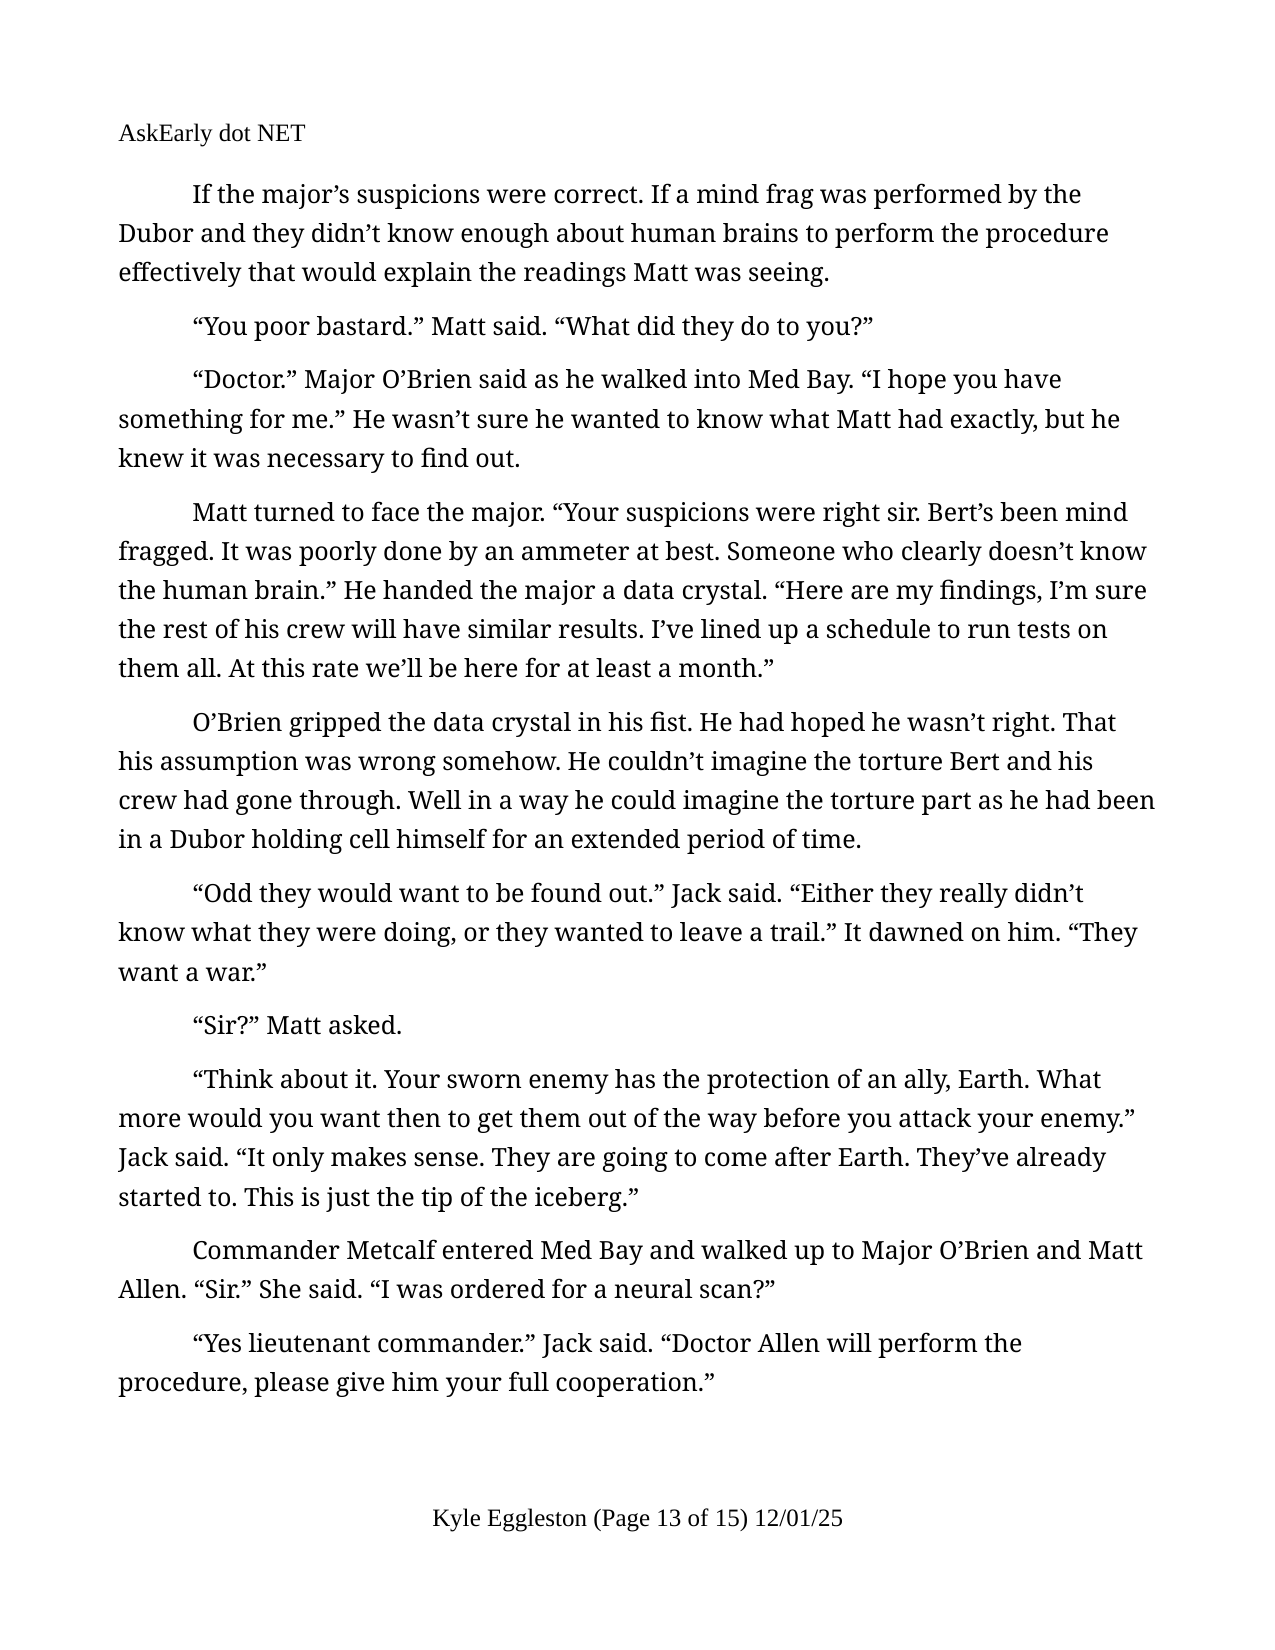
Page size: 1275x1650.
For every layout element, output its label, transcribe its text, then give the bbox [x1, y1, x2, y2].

text If the major’s suspicions were correct. If a mind frag was performed by the Dubor and they didn’t know enough about human brains to perform the procedure effectively that would explain the readings Matt was seeing. [118, 176, 1157, 289]
text O’Brien gripped the data crystal in his fist. He had hoped he wasn’t right. That his assumption was wrong somehow. He couldn’t imagine the torture Bert and his crew had gone through. Well in a way he could imagine the torture part as he had been in a Dubor holding cell himself for an extended period of time. [118, 705, 1157, 856]
text “Doctor.” Major O’Brien said as he walked into Med Bay. “I hope you have something for me.” He wasn’t sure he wanted to know what Matt had exactly, but he knew it was necessary to find out. [118, 362, 1157, 474]
text “Think about it. Your sworn enemy has the protection of an ally, Earth. What more would you want then to get them out of the way before you attack your enemy.” Jack said. “It only makes sense. They are going to come after Earth. They’ve already started to. This is just the tip of the iceberg.” [118, 1062, 1157, 1213]
text “You poor bastard.” Matt said. “What did they do to you?” [118, 308, 1157, 342]
text Matt turned to face the major. “Your suspicions were right sir. Bert’s been mind fragged. It was poorly done by an ammeter at best. Someone who clearly doesn’t know the human brain.” He handed the major a data crystal. “Here are my findings, I’m sure the rest of his crew will have similar results. I’ve lined up a schedule to run tests on them all. At this rate we’ll be here for at least a month.” [118, 494, 1157, 685]
text “Odd they would want to be found out.” Jack said. “Either they really didn’t know what they were doing, or they wanted to leave a trail.” It dawned on him. “They want a war.” [118, 876, 1157, 988]
text “Sir?” Matt asked. [118, 1008, 1157, 1042]
text “Yes lieutenant commander.” Jack said. “Doctor Allen will perform the procedure, please give him your full cooperation.” [118, 1326, 1157, 1399]
text Commander Metcalf entered Med Bay and walked up to Major O’Brien and Matt Allen. “Sir.” She said. “I was ordered for a neural scan?” [118, 1233, 1157, 1306]
